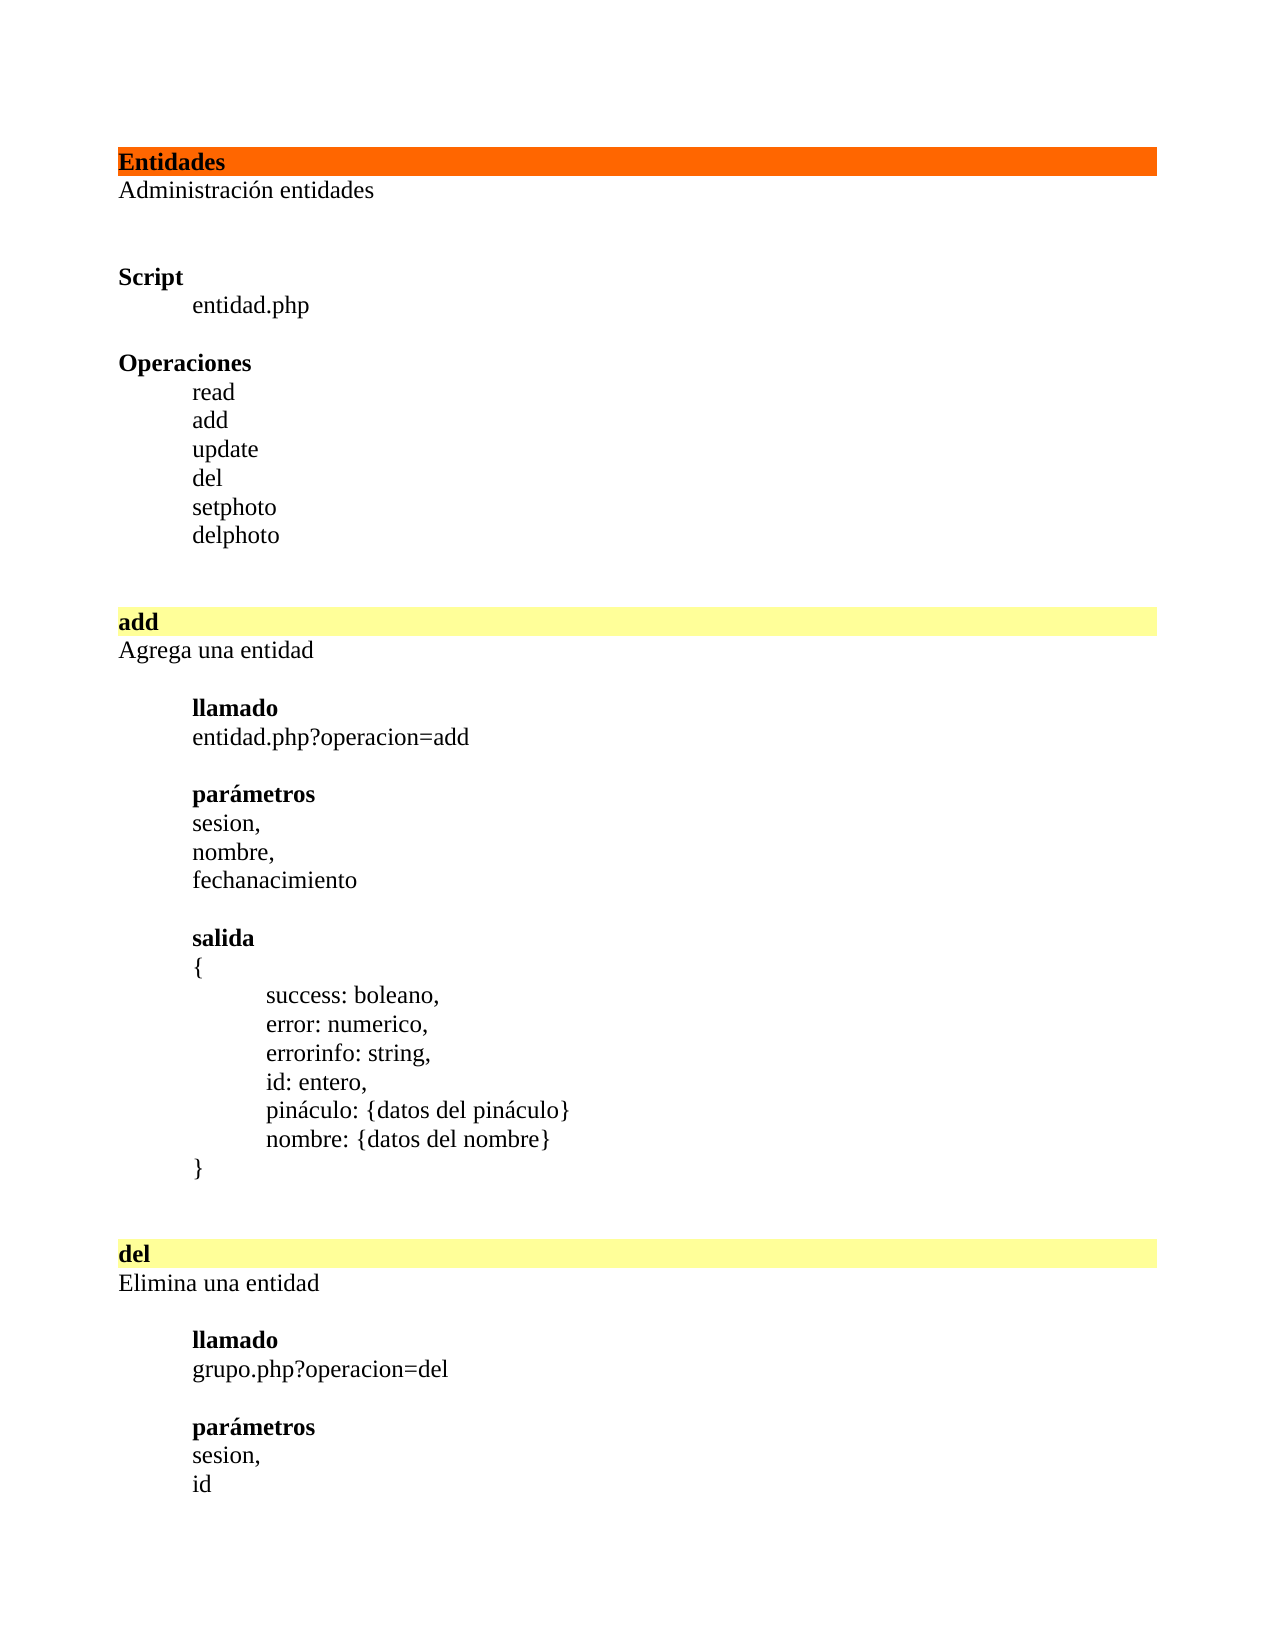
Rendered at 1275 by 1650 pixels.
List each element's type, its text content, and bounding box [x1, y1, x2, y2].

text nombre: {datos del nombre} [192, 1124, 1157, 1153]
text salida [192, 923, 1157, 952]
text success: boleano, [192, 981, 1157, 1009]
text { [192, 952, 1157, 981]
text setphoto [118, 492, 1157, 521]
text fechanacimiento [192, 866, 1157, 894]
text id [192, 1469, 1157, 1498]
text grupo.php?operacion=del [192, 1354, 1157, 1383]
text Elimina una entidad [118, 1268, 1157, 1297]
text Administración entidades [118, 176, 1157, 204]
text error: numerico, [192, 1009, 1157, 1038]
text del [118, 463, 1157, 492]
text llamado [192, 693, 1157, 722]
text Operaciones [118, 348, 1157, 377]
text add [118, 406, 1157, 434]
text entidad.php [118, 291, 1157, 319]
text Agrega una entidad [118, 636, 1157, 664]
text entidad.php?operacion=add [192, 722, 1157, 751]
text Entidades [118, 147, 1157, 176]
text llamado [192, 1326, 1157, 1354]
text pináculo: {datos del pináculo} [192, 1096, 1157, 1124]
text errorinfo: string, [192, 1038, 1157, 1067]
text update [118, 434, 1157, 463]
text } [192, 1153, 1157, 1182]
text sesion, [192, 808, 1157, 837]
text sesion, [192, 1441, 1157, 1469]
text Script [118, 262, 1157, 291]
text add [118, 607, 1157, 636]
text parámetros [192, 1412, 1157, 1441]
text read [118, 377, 1157, 406]
text id: entero, [192, 1067, 1157, 1096]
text delphoto [118, 521, 1157, 549]
text del [118, 1239, 1157, 1268]
text nombre, [192, 837, 1157, 866]
text parámetros [192, 779, 1157, 808]
